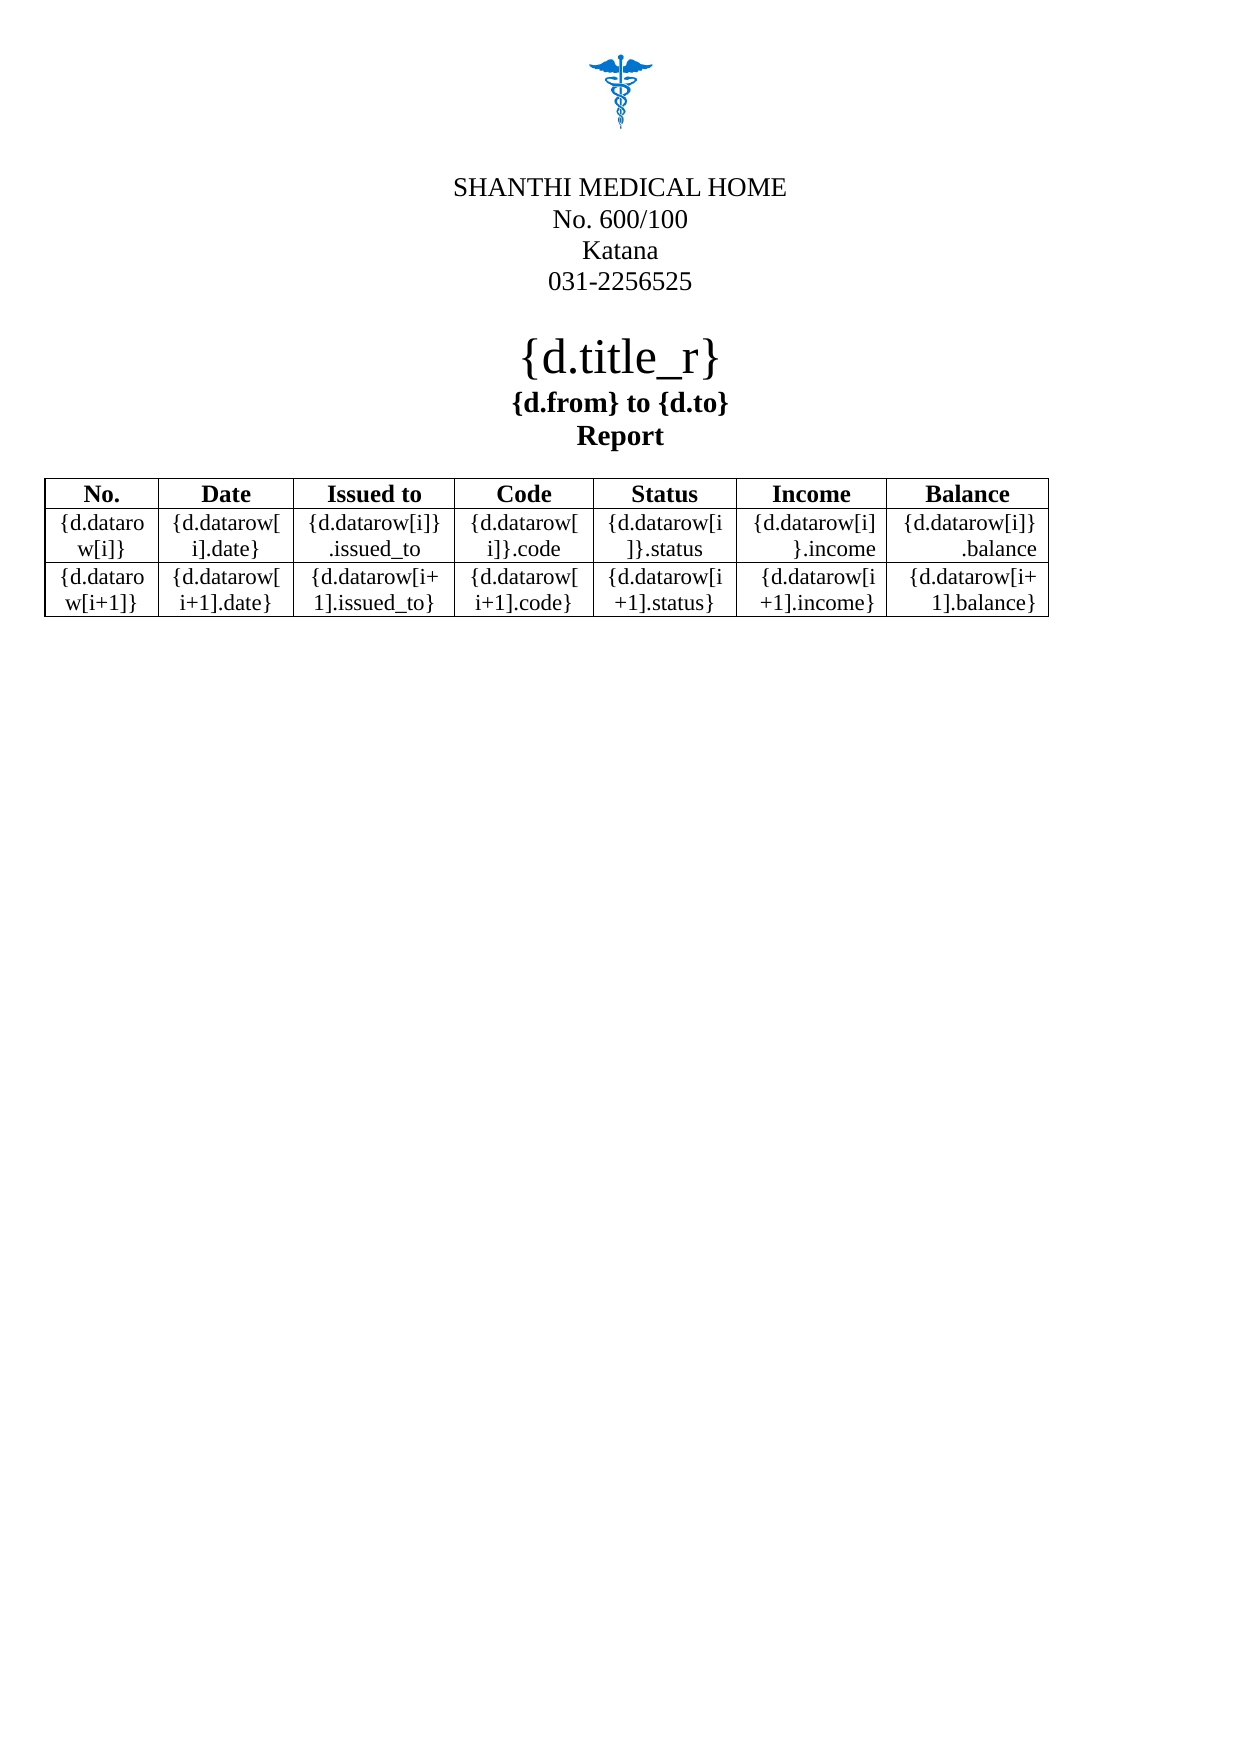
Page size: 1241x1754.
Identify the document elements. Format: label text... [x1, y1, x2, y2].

table_cell {d.datarow[i+1].balance} [887, 563, 1048, 616]
table_cell {d.datarow[i+1].status} [594, 563, 736, 616]
table_cell {d.datarow[i]} [46, 509, 158, 562]
table_header No. [46, 479, 158, 508]
table_cell {d.datarow[i]}.balance [887, 509, 1048, 562]
picture [584, 40, 657, 143]
table_header Balance [887, 479, 1048, 508]
table_header Income [737, 479, 886, 508]
table_cell {d.datarow[i+1].issued_to} [294, 563, 454, 616]
table_header Status [594, 479, 736, 508]
table_cell {d.datarow[i]}.code [455, 509, 593, 562]
text Report [45, 418, 1195, 452]
text {d.title_r} [45, 327, 1195, 385]
table_header Date [159, 479, 293, 508]
text 031-2256525 [45, 265, 1195, 296]
table_cell {d.datarow[i].date} [159, 509, 293, 562]
table_cell {d.datarow[i]}.income [737, 509, 886, 562]
text Katana [45, 234, 1195, 265]
table_cell {d.datarow[i+1].date} [159, 563, 293, 616]
text {d.from} to {d.to} [45, 385, 1195, 418]
table_cell {d.datarow[i+1].code} [455, 563, 593, 616]
table_cell {d.datarow[i+1]} [46, 563, 158, 616]
table_cell {d.datarow[i]}.issued_to [294, 509, 454, 562]
table_header Code [455, 479, 593, 508]
table_cell {d.datarow[i+1].income} [737, 563, 886, 616]
table_header Issued to [294, 479, 454, 508]
text No. 600/100 [45, 203, 1195, 234]
table_cell {d.datarow[i]}.status [594, 509, 736, 562]
text SHANTHI MEDICAL HOME [45, 172, 1195, 203]
